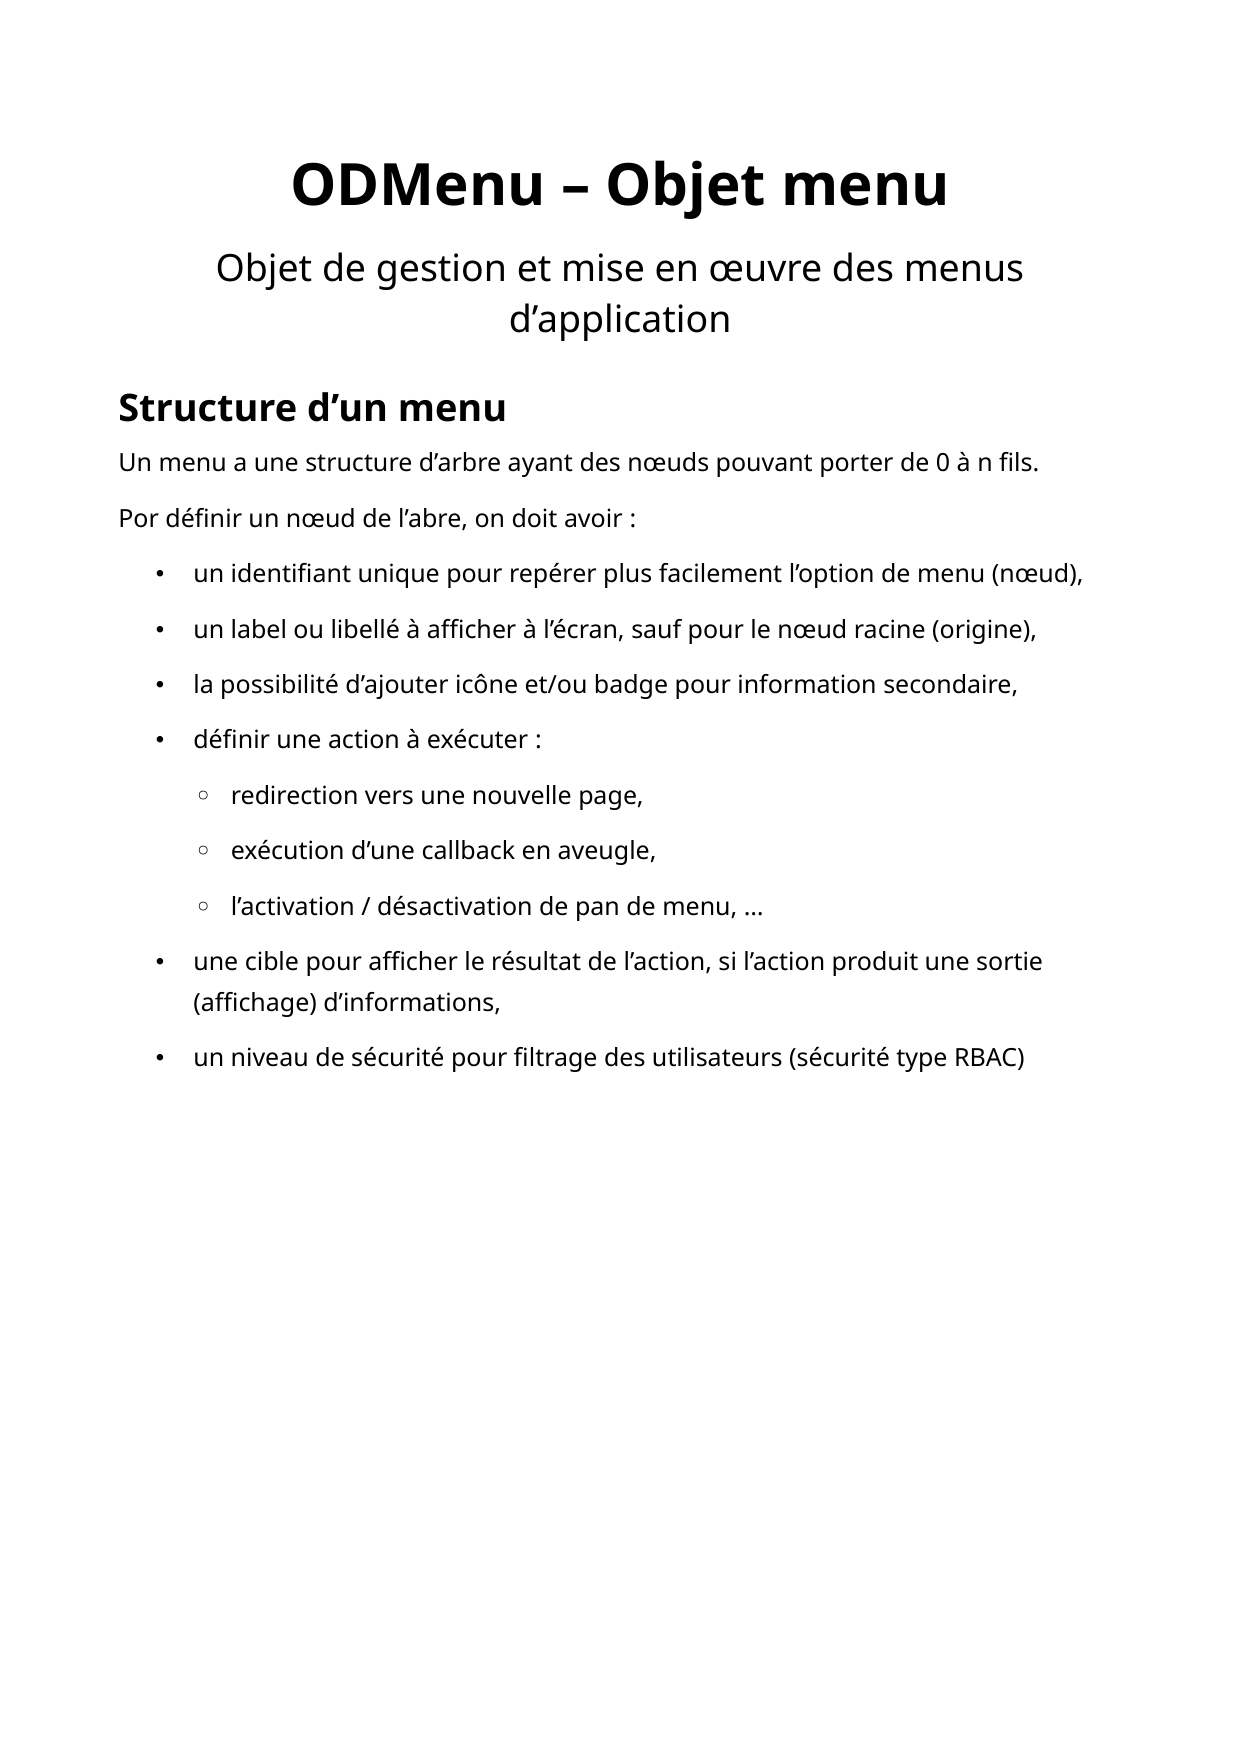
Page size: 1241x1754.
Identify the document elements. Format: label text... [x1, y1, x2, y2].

list un label ou libellé à afficher à l’écran, sauf pour le nœud racine (origine), [156, 611, 1122, 645]
list un niveau de sécurité pour filtrage des utilisateurs (sécurité type RBAC) [156, 1040, 1122, 1074]
list la possibilité d’ajouter icône et/ou badge pour information secondaire, [156, 667, 1122, 701]
list définir une action à exécuter : [156, 722, 1122, 756]
text Por définir un nœud de l’abre, on doit avoir : [118, 501, 1122, 534]
list un identifiant unique pour repérer plus facilement l’option de menu (nœud), [156, 556, 1122, 590]
list une cible pour afficher le résultat de l’action, si l’action produit une sortie (affichage) d’informations, [156, 944, 1122, 1019]
subtitle Structure d’un menu [118, 381, 1122, 433]
subtitle Objet de gestion et mise en œuvre des menus d’application [118, 241, 1122, 343]
list redirection vers une nouvelle page, [193, 778, 1122, 812]
list exécution d’une callback en aveugle, [193, 833, 1122, 867]
list l’activation / désactivation de pan de menu, … [193, 888, 1122, 922]
text Un menu a une structure d’arbre ayant des nœuds pouvant porter de 0 à n fils. [118, 445, 1122, 479]
title ODMenu – Objet menu [118, 143, 1122, 223]
